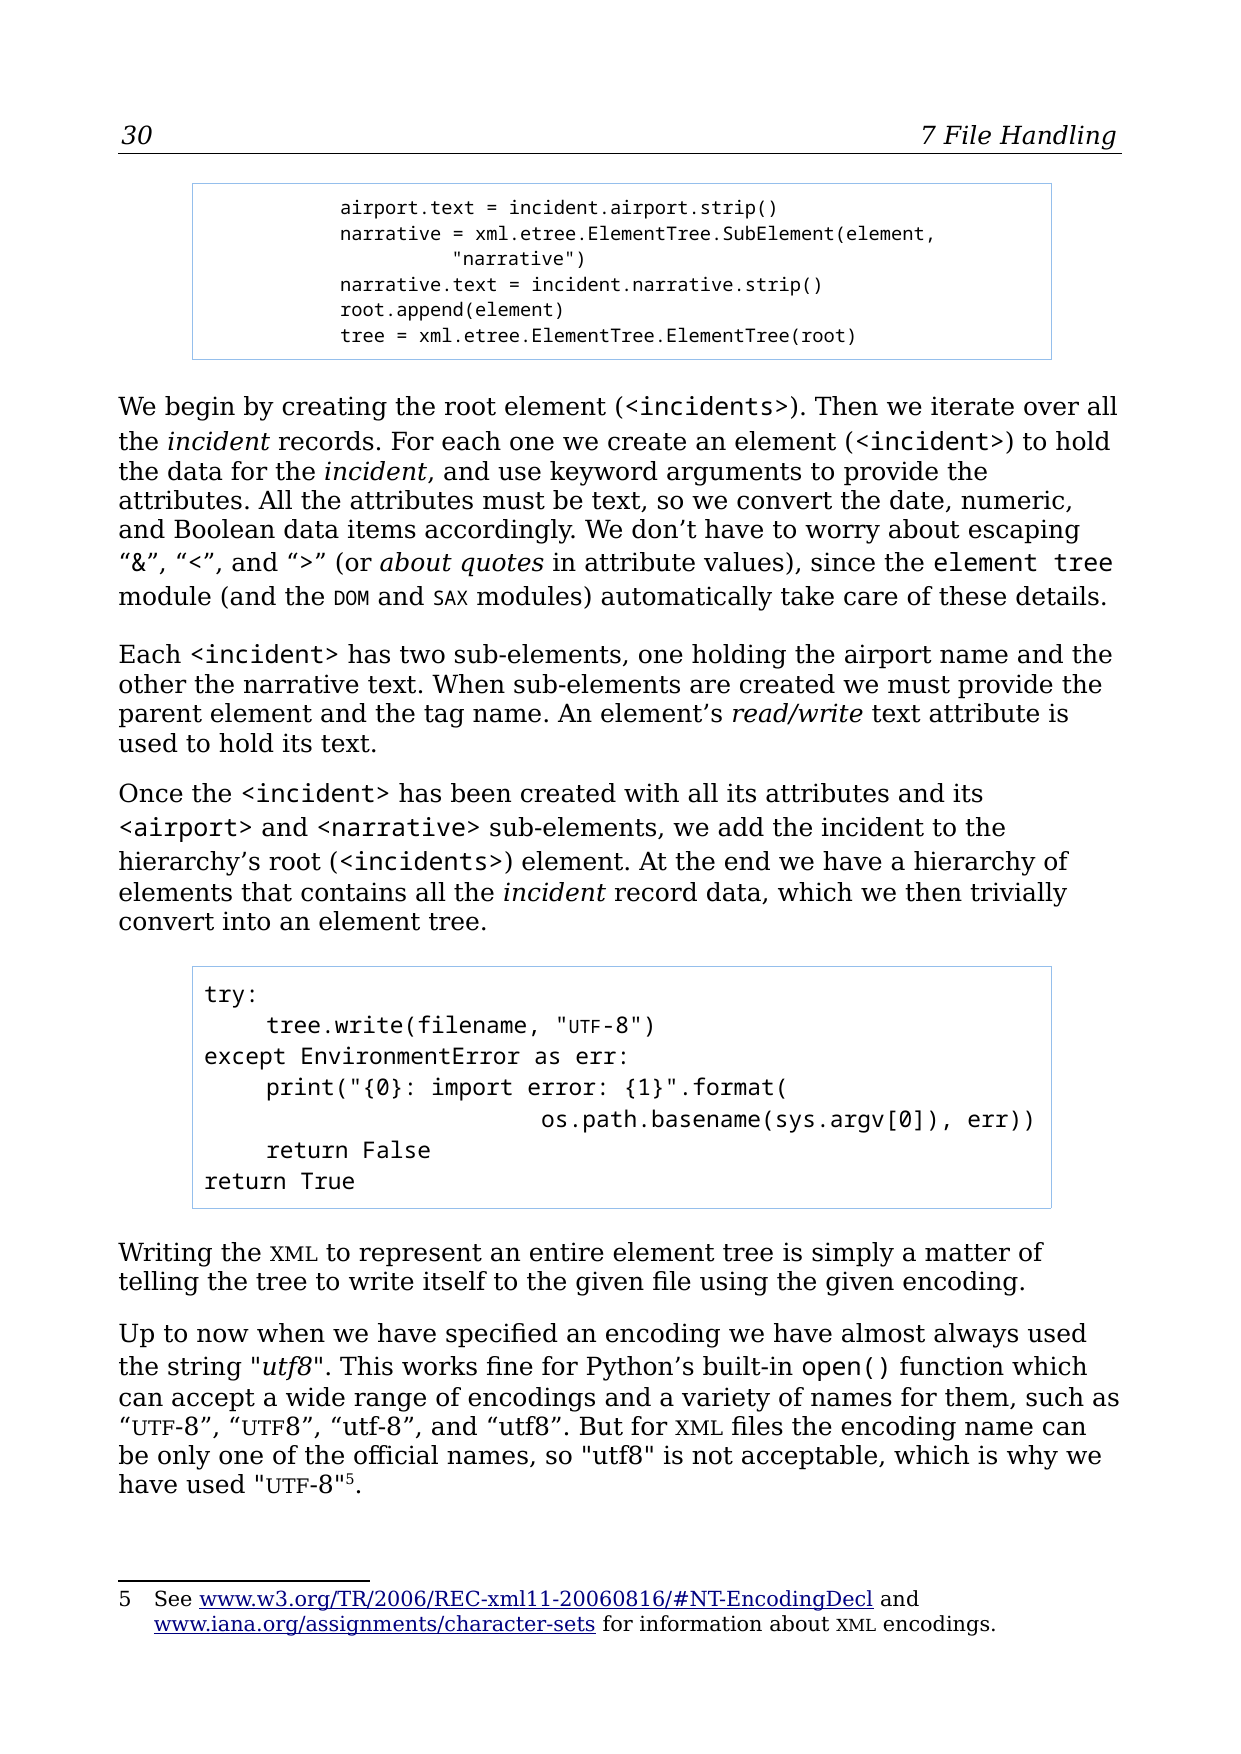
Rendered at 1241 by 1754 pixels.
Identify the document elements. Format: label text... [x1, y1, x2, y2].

text See www.w3.org/TR/2006/REC-xml11-20060816/#NT-EncodingDecl and www.iana.org/assignments/character-sets for information about xml encodings. [118, 1587, 1122, 1636]
text Writing the xml to represent an entire element tree is simply a matter of telling the tree to write itself to the given file using the given encoding. [118, 1238, 1122, 1296]
text tree = xml.etree.ElementTree.ElementTree(root) [193, 310, 1051, 359]
text narrative = xml.etree.ElementTree.SubElement(element, [193, 208, 1051, 234]
text try: [193, 967, 1051, 997]
text narrative.text = incident.narrative.strip() [193, 259, 1051, 285]
text root.append(element) [193, 285, 1051, 310]
text "narrative") [193, 234, 1051, 259]
text tree.write(filename, "utf-8") [193, 997, 1051, 1028]
text Up to now when we have specified an encoding we have almost always used the string "utf8". This works fine for Python’s built-in open() function which can accept a wide range of encodings and a variety of names for them, such as “utf-8”, “utf8”, “utf-8”, and “utf8”. But for xml files the encoding name can be only one of the official names, so "utf8" is not acceptable, which is why we have used "utf-8". [118, 1320, 1122, 1499]
text return True [193, 1153, 1051, 1208]
text Each <incident> has two sub-elements, one holding the airport name and the other the narrative text. When sub-elements are created we must provide the parent element and the tag name. An element’s read/write text attribute is used to hold its text. [118, 636, 1122, 758]
text except EnvironmentError as err: [193, 1028, 1051, 1059]
text print("{0}: import error: {1}".format( [193, 1059, 1051, 1091]
text os.path.basename(sys.argv[0]), err)) [193, 1091, 1051, 1122]
text Once the <incident> has been created with all its attributes and its <airport> and <narrative> sub-elements, we add the incident to the hierarchy’s root (<incidents>) element. At the end we have a hierarchy of elements that contains all the incident record data, which we then trivially convert into an element tree. [118, 776, 1122, 936]
text airport.text = incident.airport.strip() [193, 184, 1051, 208]
text return False [193, 1122, 1051, 1153]
text We begin by creating the root element (<incidents>). Then we iterate over all the incident records. For each one we create an element (<incident>) to hold the data for the incident, and use keyword arguments to provide the attributes. All the attributes must be text, so we convert the date, numeric, and Boolean data items accordingly. We don’t have to worry about escaping “&”, “<”, and “>” (or about quotes in attribute values), since the element tree module (and the dom and sax modules) automatically take care of these details. [118, 389, 1122, 613]
